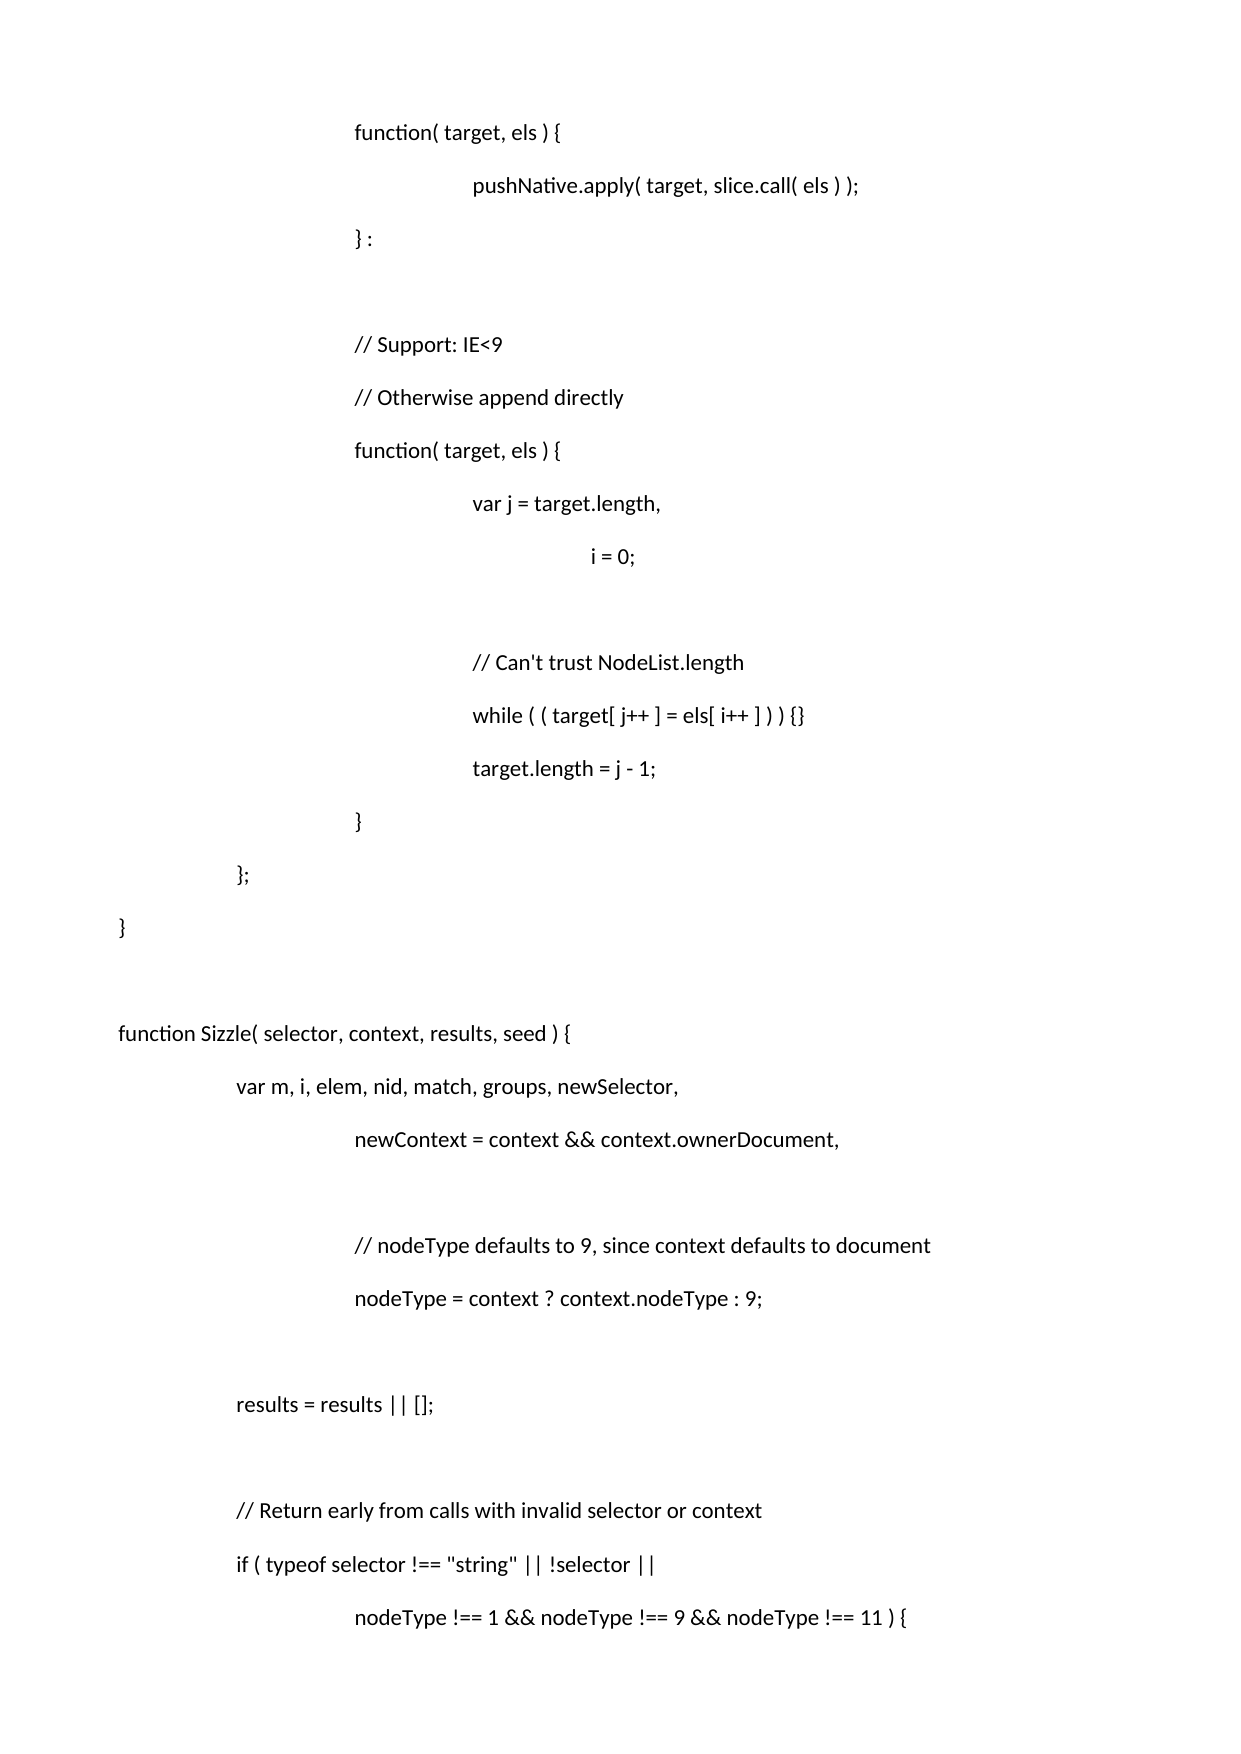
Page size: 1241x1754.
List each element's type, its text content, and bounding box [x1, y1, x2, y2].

text // Support: IE<9 [118, 330, 1122, 358]
text results = results || []; [118, 1391, 1122, 1419]
text // Return early from calls with invalid selector or context [118, 1497, 1122, 1525]
text nodeType !== 1 && nodeType !== 9 && nodeType !== 11 ) { [118, 1603, 1122, 1631]
text target.length = j - 1; [118, 754, 1122, 782]
text function Sizzle( selector, context, results, seed ) { [118, 1019, 1122, 1047]
text newContext = context && context.ownerDocument, [118, 1126, 1122, 1153]
text var j = target.length, [118, 489, 1122, 517]
text function( target, els ) { [118, 436, 1122, 464]
text } [118, 913, 1122, 941]
text pushNative.apply( target, slice.call( els ) ); [118, 171, 1122, 199]
text while ( ( target[ j++ ] = els[ i++ ] ) ) {} [118, 701, 1122, 729]
text // nodeType defaults to 9, since context defaults to document [118, 1232, 1122, 1259]
text var m, i, elem, nid, match, groups, newSelector, [118, 1072, 1122, 1101]
text function( target, els ) { [118, 118, 1122, 146]
text } [118, 807, 1122, 835]
text if ( typeof selector !== "string" || !selector || [118, 1550, 1122, 1578]
text }; [118, 860, 1122, 888]
text // Otherwise append directly [118, 383, 1122, 411]
text } : [118, 224, 1122, 252]
text nodeType = context ? context.nodeType : 9; [118, 1284, 1122, 1313]
text // Can't trust NodeList.length [118, 648, 1122, 676]
text i = 0; [118, 542, 1122, 570]
